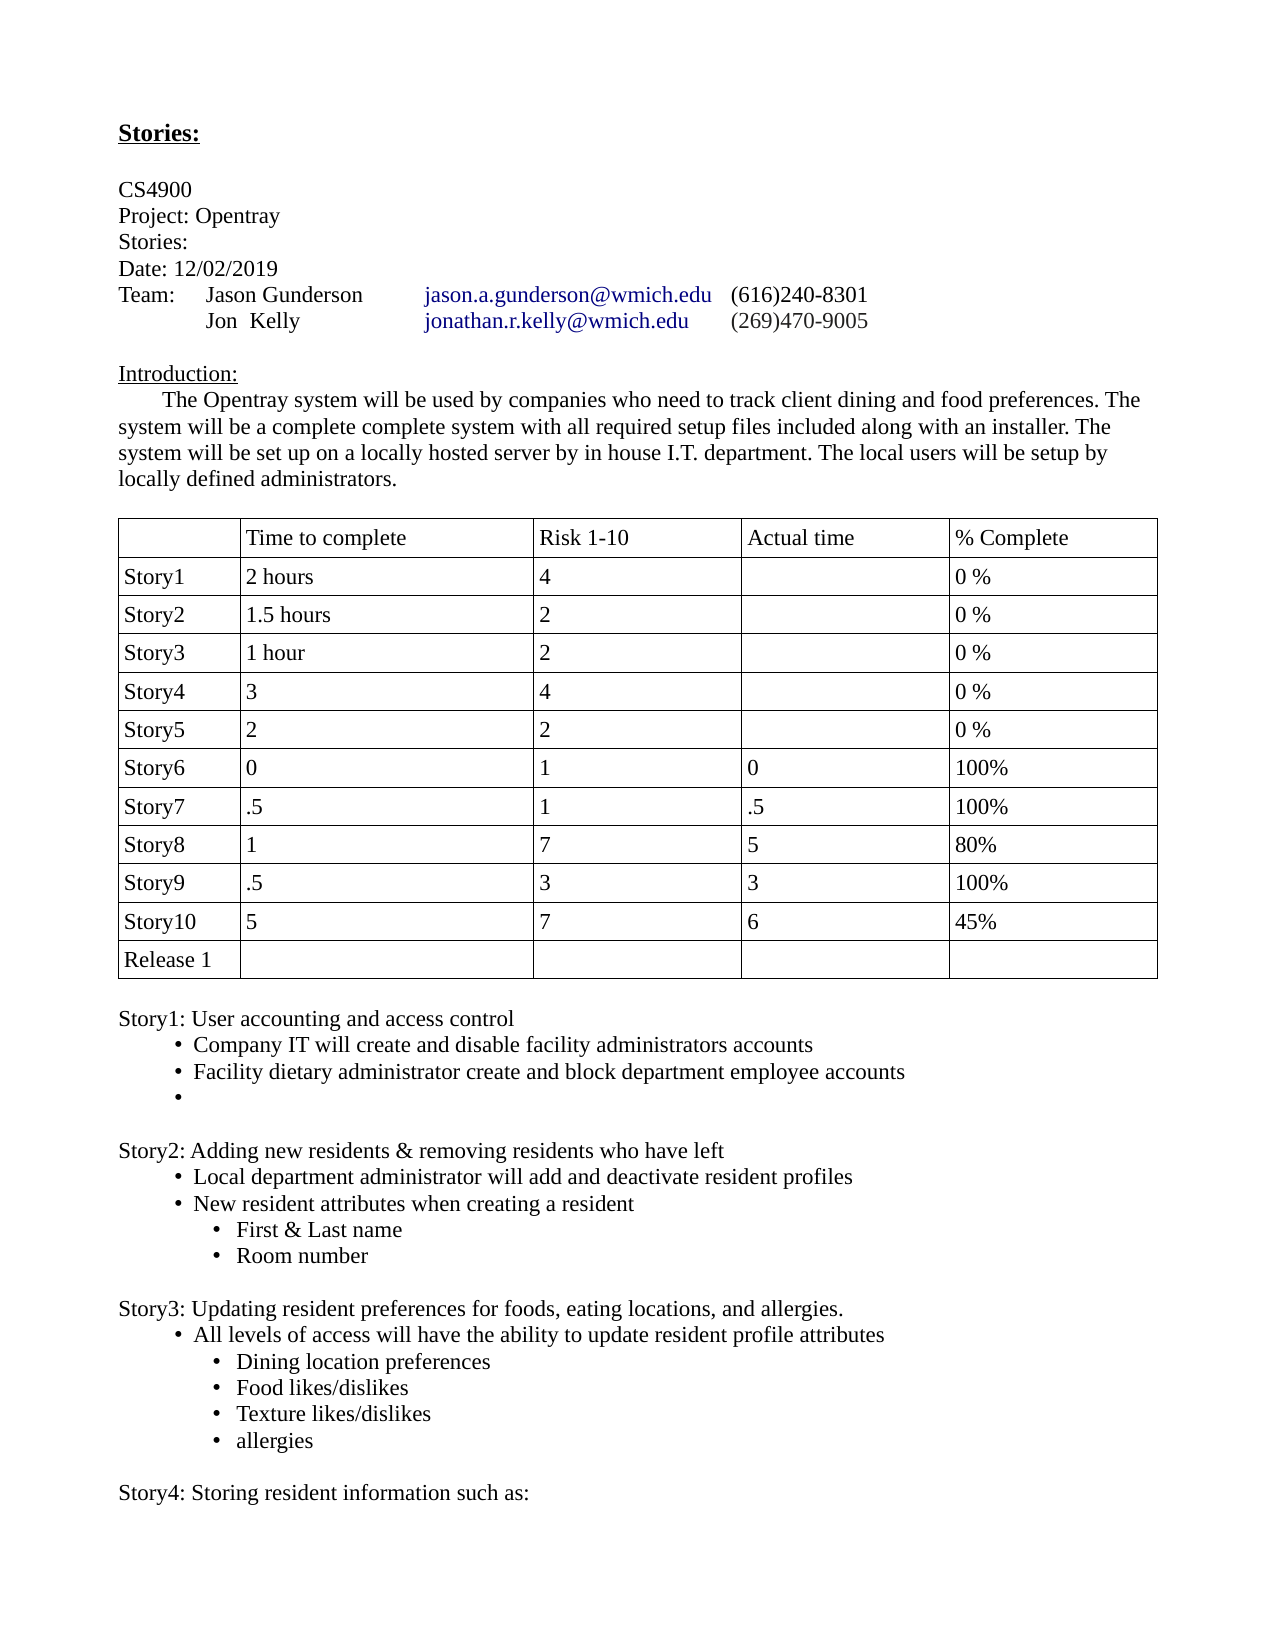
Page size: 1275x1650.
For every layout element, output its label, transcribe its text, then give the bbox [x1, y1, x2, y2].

table_cell 7 [534, 826, 741, 863]
table_cell 1 [534, 749, 741, 787]
table_cell 1 [534, 788, 741, 825]
table_cell 7 [534, 903, 741, 940]
table_cell 4 [534, 558, 741, 595]
table_cell 0 % [950, 596, 1157, 633]
table_cell 0 [742, 749, 949, 787]
table_cell 0 % [950, 558, 1157, 595]
table_cell 3 [742, 864, 949, 902]
text Stories: [118, 118, 1157, 147]
table_cell 2 [241, 711, 533, 748]
table_cell 2 hours [241, 558, 533, 595]
table_cell Story8 [119, 826, 240, 863]
list allergies [213, 1427, 1157, 1453]
table_cell [742, 596, 949, 633]
table_cell 2 [534, 634, 741, 672]
table_cell 5 [241, 903, 533, 940]
table_cell 45% [950, 903, 1157, 940]
table_cell Story2 [119, 596, 240, 633]
table_cell 100% [950, 749, 1157, 787]
table_cell .5 [742, 788, 949, 825]
list All levels of access will have the ability to update resident profile attributes [174, 1321, 1157, 1348]
list Room number [213, 1242, 1157, 1269]
table_header [119, 519, 240, 557]
table_cell [742, 558, 949, 595]
table_cell Story9 [119, 864, 240, 902]
text Team: Jason Gunderson jason.a.gunderson@wmich.edu (616)240-8301 [118, 281, 1157, 307]
table_cell Release 1 [119, 941, 240, 978]
table_cell 1 hour [241, 634, 533, 672]
table_cell .5 [241, 864, 533, 902]
table_cell 1.5 hours [241, 596, 533, 633]
list Company IT will create and disable facility administrators accounts [174, 1031, 1157, 1058]
table_cell Story10 [119, 903, 240, 940]
table_cell Story5 [119, 711, 240, 748]
table_header Risk 1-10 [534, 519, 741, 557]
table_cell Story1 [119, 558, 240, 595]
table_header Actual time [742, 519, 949, 557]
list Texture likes/dislikes [213, 1400, 1157, 1427]
table_header Time to complete [241, 519, 533, 557]
table_cell Story4 [119, 673, 240, 710]
table_cell [742, 634, 949, 672]
list First & Last name [213, 1216, 1157, 1242]
table_cell [742, 711, 949, 748]
table_cell 2 [534, 596, 741, 633]
table_cell 0 % [950, 711, 1157, 748]
table_cell 0 [241, 749, 533, 787]
table_cell [742, 941, 949, 978]
table_cell 3 [534, 864, 741, 902]
list Dining location preferences [213, 1348, 1157, 1374]
table_cell [534, 941, 741, 978]
text Introduction: [118, 360, 1157, 386]
text Stories: [118, 228, 1157, 255]
table_cell 1 [241, 826, 533, 863]
table_cell 4 [534, 673, 741, 710]
table_cell 5 [742, 826, 949, 863]
text Story3: Updating resident preferences for foods, eating locations, and allergies. [118, 1295, 1157, 1321]
text Story1: User accounting and access control [118, 1005, 1157, 1031]
table_cell Story7 [119, 788, 240, 825]
text The Opentray system will be used by companies who need to track client dining and food preferences. The system will be a complete complete system with all required setup files included along with an installer. The system will be set up on a locally hosted server by in house I.T. department. The local users will be setup by locally defined administrators. [118, 386, 1157, 492]
table_cell Story3 [119, 634, 240, 672]
text Story2: Adding new residents & removing residents who have left [118, 1137, 1157, 1163]
table_cell 6 [742, 903, 949, 940]
table_cell Story6 [119, 749, 240, 787]
table_cell 100% [950, 788, 1157, 825]
table_cell [950, 941, 1157, 978]
text Date: 12/02/2019 [118, 255, 1157, 281]
text Jon Kelly jonathan.r.kelly@wmich.edu (269)470-9005 [118, 307, 1157, 334]
table_cell 80% [950, 826, 1157, 863]
list New resident attributes when creating a resident [174, 1189, 1157, 1216]
table_cell 100% [950, 864, 1157, 902]
list Local department administrator will add and deactivate resident profiles [174, 1163, 1157, 1189]
table_cell .5 [241, 788, 533, 825]
table_header % Complete [950, 519, 1157, 557]
list Food likes/dislikes [213, 1374, 1157, 1400]
table_cell 3 [241, 673, 533, 710]
table_cell 0 % [950, 634, 1157, 672]
list Facility dietary administrator create and block department employee accounts [174, 1058, 1157, 1084]
table_cell 0 % [950, 673, 1157, 710]
table_cell [241, 941, 533, 978]
text CS4900 [118, 176, 1157, 202]
table_cell [742, 673, 949, 710]
text Story4: Storing resident information such as: [118, 1479, 1157, 1506]
table_cell 2 [534, 711, 741, 748]
text Project: Opentray [118, 202, 1157, 228]
